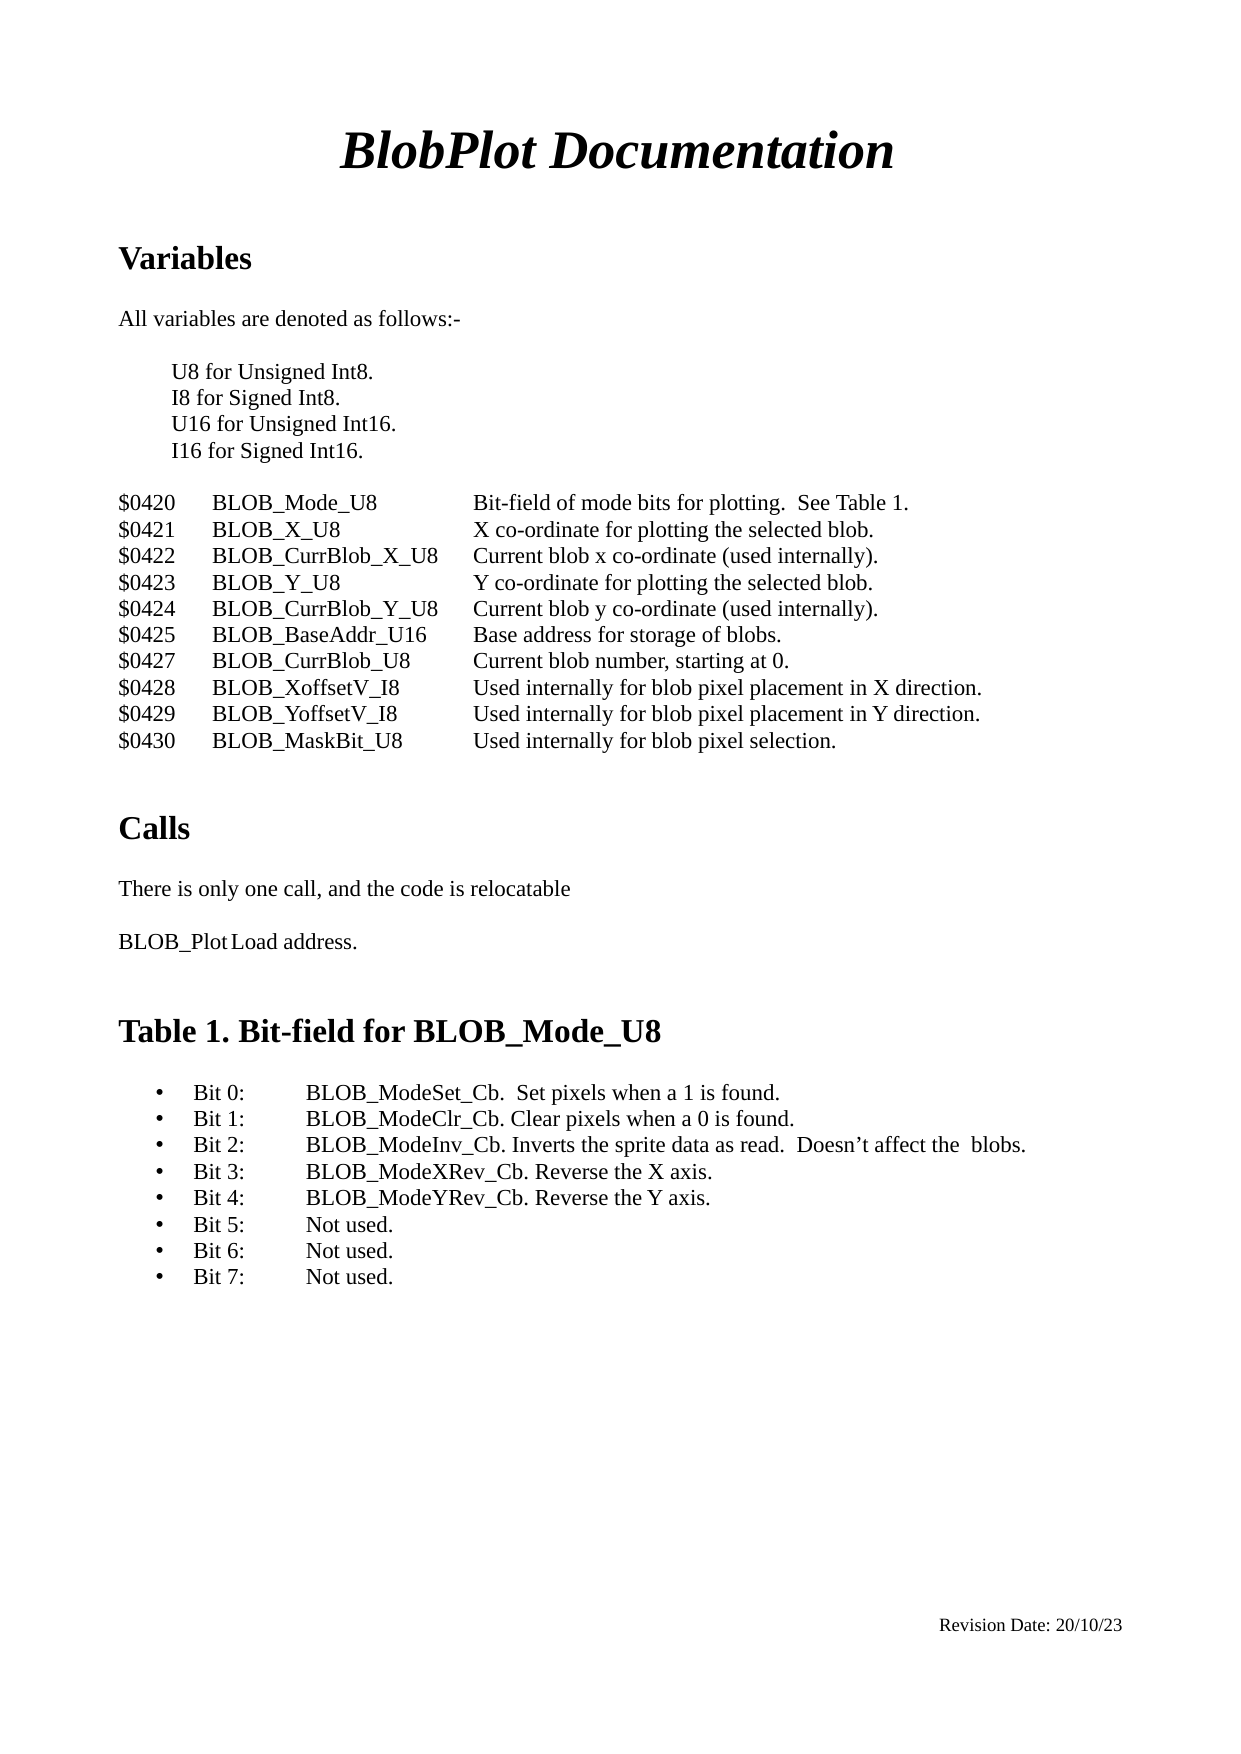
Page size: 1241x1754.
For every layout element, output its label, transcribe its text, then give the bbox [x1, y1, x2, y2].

text U16 for Unsigned Int16. [118, 410, 1122, 437]
list Bit 3: BLOB_ModeXRev_Cb. Reverse the X axis. [156, 1158, 1122, 1184]
list Bit 2: BLOB_ModeInv_Cb. Inverts the sprite data as read. Doesn’t affect the blobs. [156, 1132, 1122, 1158]
text $0428 BLOB_XoffsetV_I8 Used internally for blob pixel placement in X direction. [118, 674, 1122, 700]
list Bit 4: BLOB_ModeYRev_Cb. Reverse the Y axis. [156, 1184, 1122, 1211]
text I8 for Signed Int8. [118, 384, 1122, 410]
list Bit 5: Not used. [156, 1211, 1122, 1237]
text $0421 BLOB_X_U8 X co-ordinate for plotting the selected blob. [118, 516, 1122, 542]
text $0429 BLOB_YoffsetV_I8 Used internally for blob pixel placement in Y direction. [118, 700, 1122, 727]
text BLOB_Plot Load address. [118, 928, 1122, 954]
text $0425 BLOB_BaseAddr_U16 Base address for storage of blobs. [118, 621, 1122, 648]
text Calls [118, 808, 1122, 846]
text Table 1. Bit-field for BLOB_Mode_U8 [118, 1012, 1122, 1050]
text Variables [118, 238, 1122, 276]
text BlobPlot Documentation [118, 118, 1122, 180]
text $0427 BLOB_CurrBlob_U8 Current blob number, starting at 0. [118, 648, 1122, 674]
list Bit 0: BLOB_ModeSet_Cb. Set pixels when a 1 is found. [156, 1079, 1122, 1105]
list Bit 7: Not used. [156, 1263, 1122, 1290]
text $0430 BLOB_MaskBit_U8 Used internally for blob pixel selection. [118, 727, 1122, 753]
text $0420 BLOB_Mode_U8 Bit-field of mode bits for plotting. See Table 1. [118, 489, 1122, 516]
text $0424 BLOB_CurrBlob_Y_U8 Current blob y co-ordinate (used internally). [118, 595, 1122, 621]
text All variables are denoted as follows:- [118, 305, 1122, 331]
text $0422 BLOB_CurrBlob_X_U8 Current blob x co-ordinate (used internally). [118, 542, 1122, 568]
list Bit 1: BLOB_ModeClr_Cb. Clear pixels when a 0 is found. [156, 1105, 1122, 1132]
list Bit 6: Not used. [156, 1237, 1122, 1263]
text $0423 BLOB_Y_U8 Y co-ordinate for plotting the selected blob. [118, 568, 1122, 595]
text U8 for Unsigned Int8. [118, 358, 1122, 384]
text There is only one call, and the code is relocatable [118, 875, 1122, 902]
text I16 for Signed Int16. [118, 437, 1122, 463]
